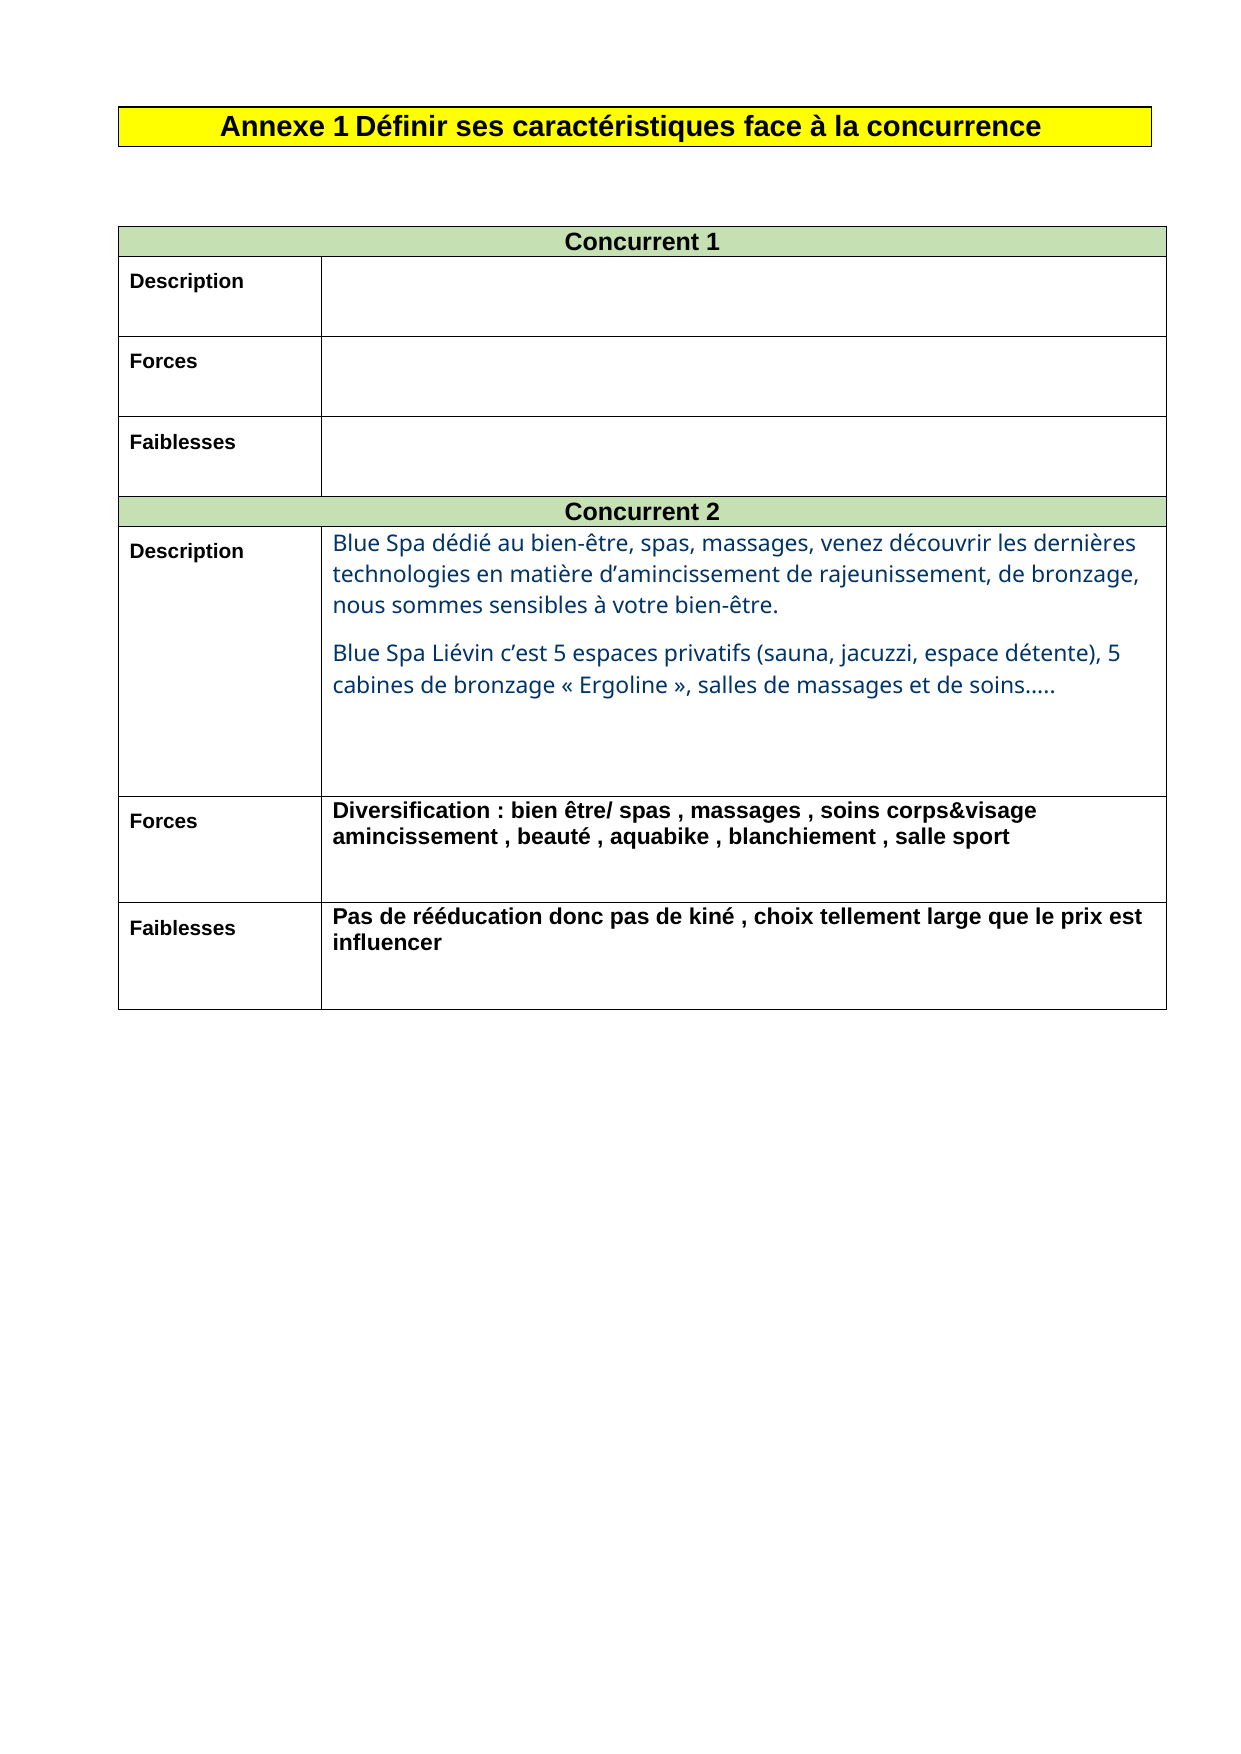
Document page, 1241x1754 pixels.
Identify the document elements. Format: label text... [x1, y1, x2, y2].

table_cell Description [119, 257, 321, 336]
table_cell Forces [119, 797, 321, 902]
text Annexe 1 Définir ses caractéristiques face à la concurrence [119, 108, 1151, 146]
table_cell Description [119, 527, 321, 796]
table_cell Pas de rééducation donc pas de kiné , choix tellement large que le prix est influencer [322, 903, 1166, 1008]
table_cell Concurrent 2 [119, 497, 1166, 526]
table_cell Forces [119, 337, 321, 416]
table_cell Diversification : bien être/ spas , massages , soins corps&visage amincissement , beauté , aquabike , blanchiement , salle sport [322, 797, 1166, 902]
table_cell [322, 417, 1166, 496]
table_cell [322, 337, 1166, 416]
table_cell Faiblesses [119, 417, 321, 496]
table_cell Faiblesses [119, 903, 321, 1008]
table_cell Blue Spa dédié au bien-être, spas, massages, venez découvrir les dernières technologies en matière d’amincissement de rajeunissement, de bronzage, nous sommes sensibles à votre bien-être. Blue Spa Liévin c’est 5 espaces privatifs (sauna, jacuzzi, espace détente), 5 cabines de bronzage « Ergoline », salles de massages et de soins….. [322, 527, 1166, 796]
table_header Concurrent 1 [119, 227, 1166, 256]
table_cell [322, 257, 1166, 336]
